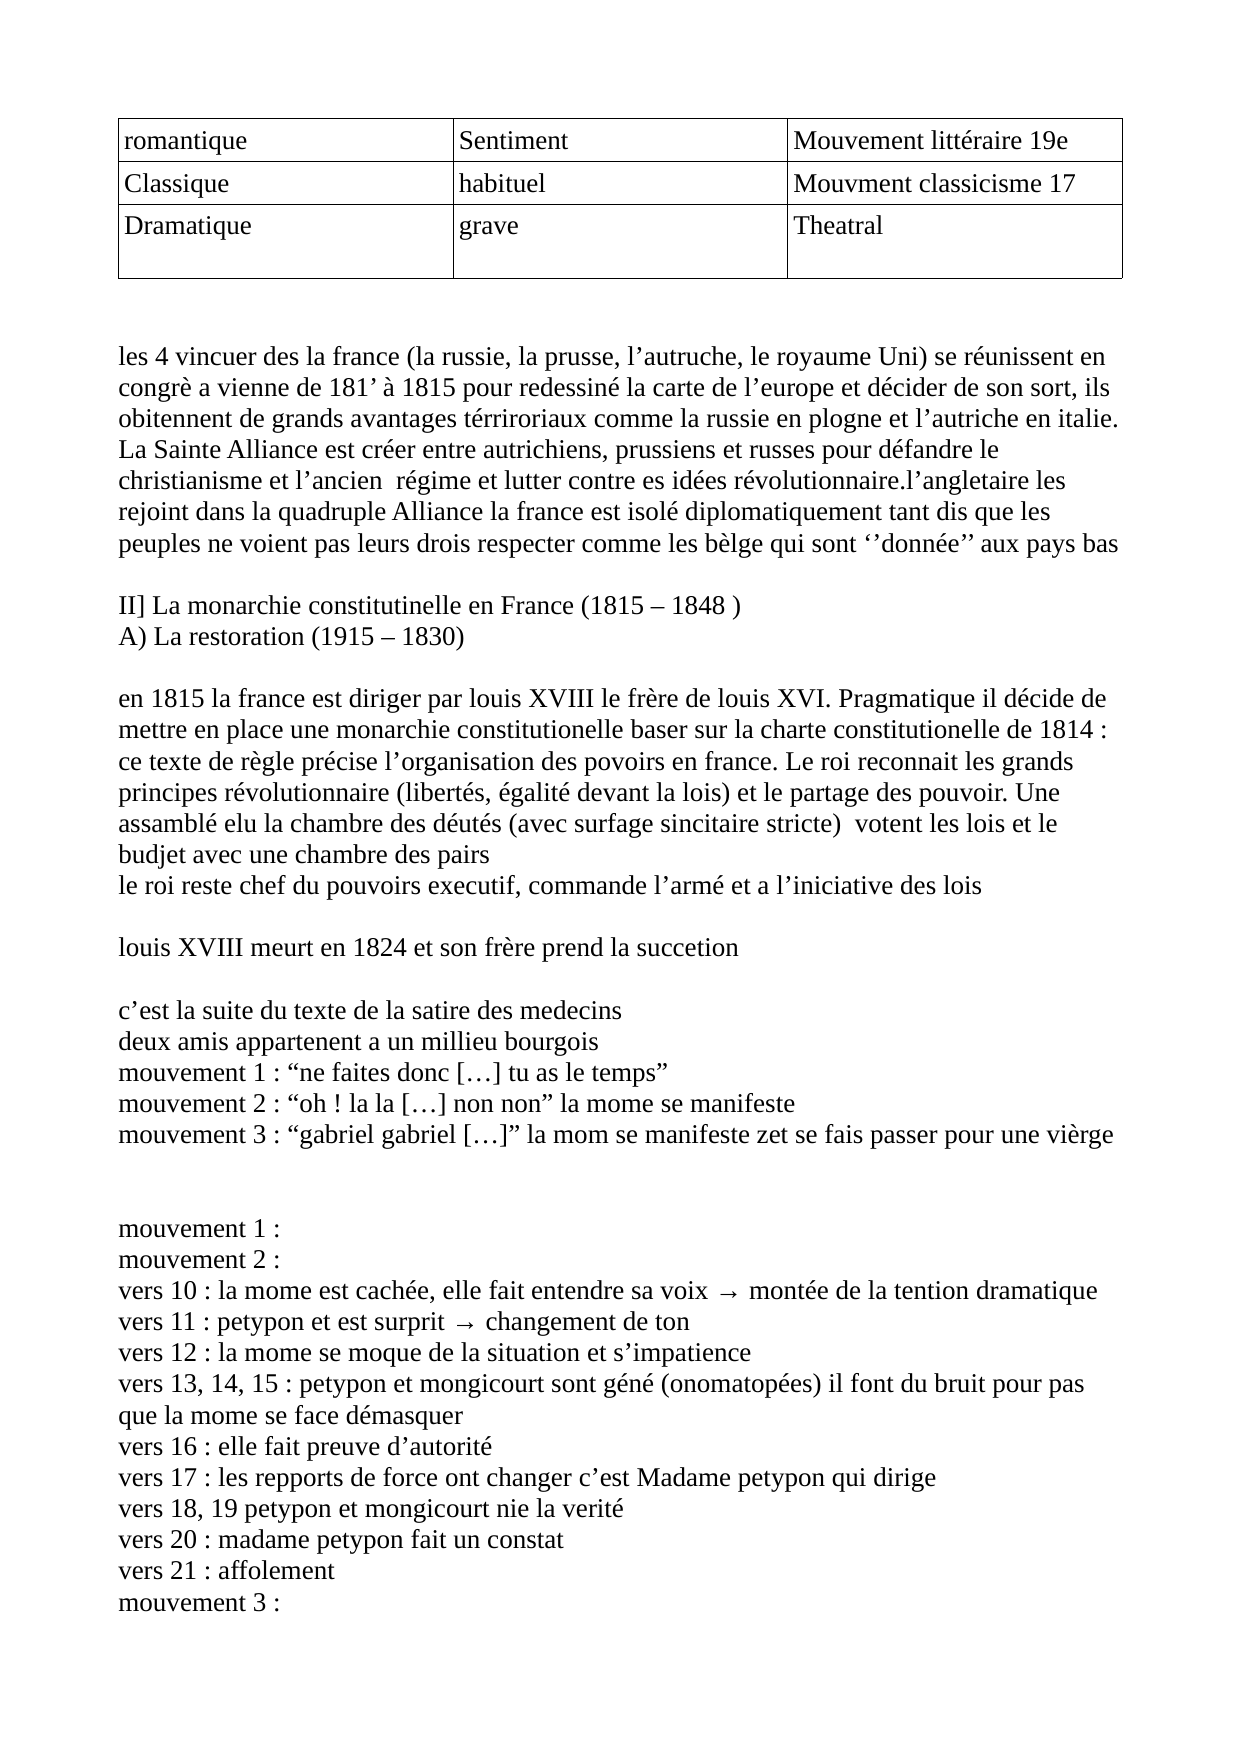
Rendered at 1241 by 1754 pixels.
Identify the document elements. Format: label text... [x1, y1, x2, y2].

text c’est la suite du texte de la satire des medecins [118, 994, 1122, 1025]
text vers 18, 19 petypon et mongicourt nie la verité [118, 1492, 1122, 1523]
text mouvement 1 : “ne faites donc […] tu as le temps” [118, 1056, 1122, 1087]
text mouvement 3 : “gabriel gabriel […]” la mom se manifeste zet se fais passer pour une vièrge [118, 1118, 1122, 1149]
table_cell Theatral [788, 205, 1122, 277]
table_cell Mouvement littéraire 19e [788, 119, 1122, 161]
text mouvement 3 : [118, 1586, 1122, 1617]
text en 1815 la france est diriger par louis XVIII le frère de louis XVI. Pragmatique il décide de mettre en place une monarchie constitutionelle baser sur la charte constitutionelle de 1814 : ce texte de règle précise l’organisation des povoirs en france. Le roi reconnait les grands principes révolutionnaire (libertés, égalité devant la lois) et le partage des pouvoir. Une assamblé elu la chambre des déutés (avec surfage sincitaire stricte) votent les lois et le budjet avec une chambre des pairs [118, 682, 1122, 869]
text les 4 vincuer des la france (la russie, la prusse, l’autruche, le royaume Uni) se réunissent en congrè a vienne de 181’ à 1815 pour redessiné la carte de l’europe et décider de son sort, ils obitennent de grands avantages térriroriaux comme la russie en plogne et l’autriche en italie. La Sainte Alliance est créer entre autrichiens, prussiens et russes pour défandre le christianisme et l’ancien régime et lutter contre es idées révolutionnaire.l’angletaire les rejoint dans la quadruple Alliance la france est isolé diplomatiquement tant dis que les peuples ne voient pas leurs drois respecter comme les bèlge qui sont ‘’donnée’’ aux pays bas [118, 340, 1122, 558]
table_cell Classique [119, 162, 453, 203]
text vers 16 : elle fait preuve d’autorité [118, 1430, 1122, 1461]
text vers 12 : la mome se moque de la situation et s’impatience [118, 1336, 1122, 1368]
table_cell habituel [454, 162, 787, 203]
text vers 21 : affolement [118, 1554, 1122, 1586]
text vers 11 : petypon et est surprit → changement de ton [118, 1305, 1122, 1336]
text mouvement 2 : [118, 1243, 1122, 1274]
text louis XVIII meurt en 1824 et son frère prend la succetion [118, 932, 1122, 963]
text vers 10 : la mome est cachée, elle fait entendre sa voix → montée de la tention dramatique [118, 1274, 1122, 1305]
text vers 17 : les repports de force ont changer c’est Madame petypon qui dirige [118, 1461, 1122, 1492]
table_cell grave [454, 205, 787, 277]
text vers 13, 14, 15 : petypon et mongicourt sont géné (onomatopées) il font du bruit pour pas que la mome se face démasquer [118, 1368, 1122, 1430]
text A) La restoration (1915 – 1830) [118, 620, 1122, 651]
table_cell Dramatique [119, 205, 453, 277]
table_cell Mouvment classicisme 17 [788, 162, 1122, 203]
text le roi reste chef du pouvoirs executif, commande l’armé et a l’iniciative des lois [118, 869, 1122, 900]
text mouvement 2 : “oh ! la la […] non non” la mome se manifeste [118, 1087, 1122, 1118]
text II] La monarchie constitutinelle en France (1815 – 1848 ) [118, 589, 1122, 620]
table_cell romantique [119, 119, 453, 161]
text vers 20 : madame petypon fait un constat [118, 1523, 1122, 1554]
text deux amis appartenent a un millieu bourgois [118, 1025, 1122, 1056]
table_cell Sentiment [454, 119, 787, 161]
text mouvement 1 : [118, 1212, 1122, 1243]
